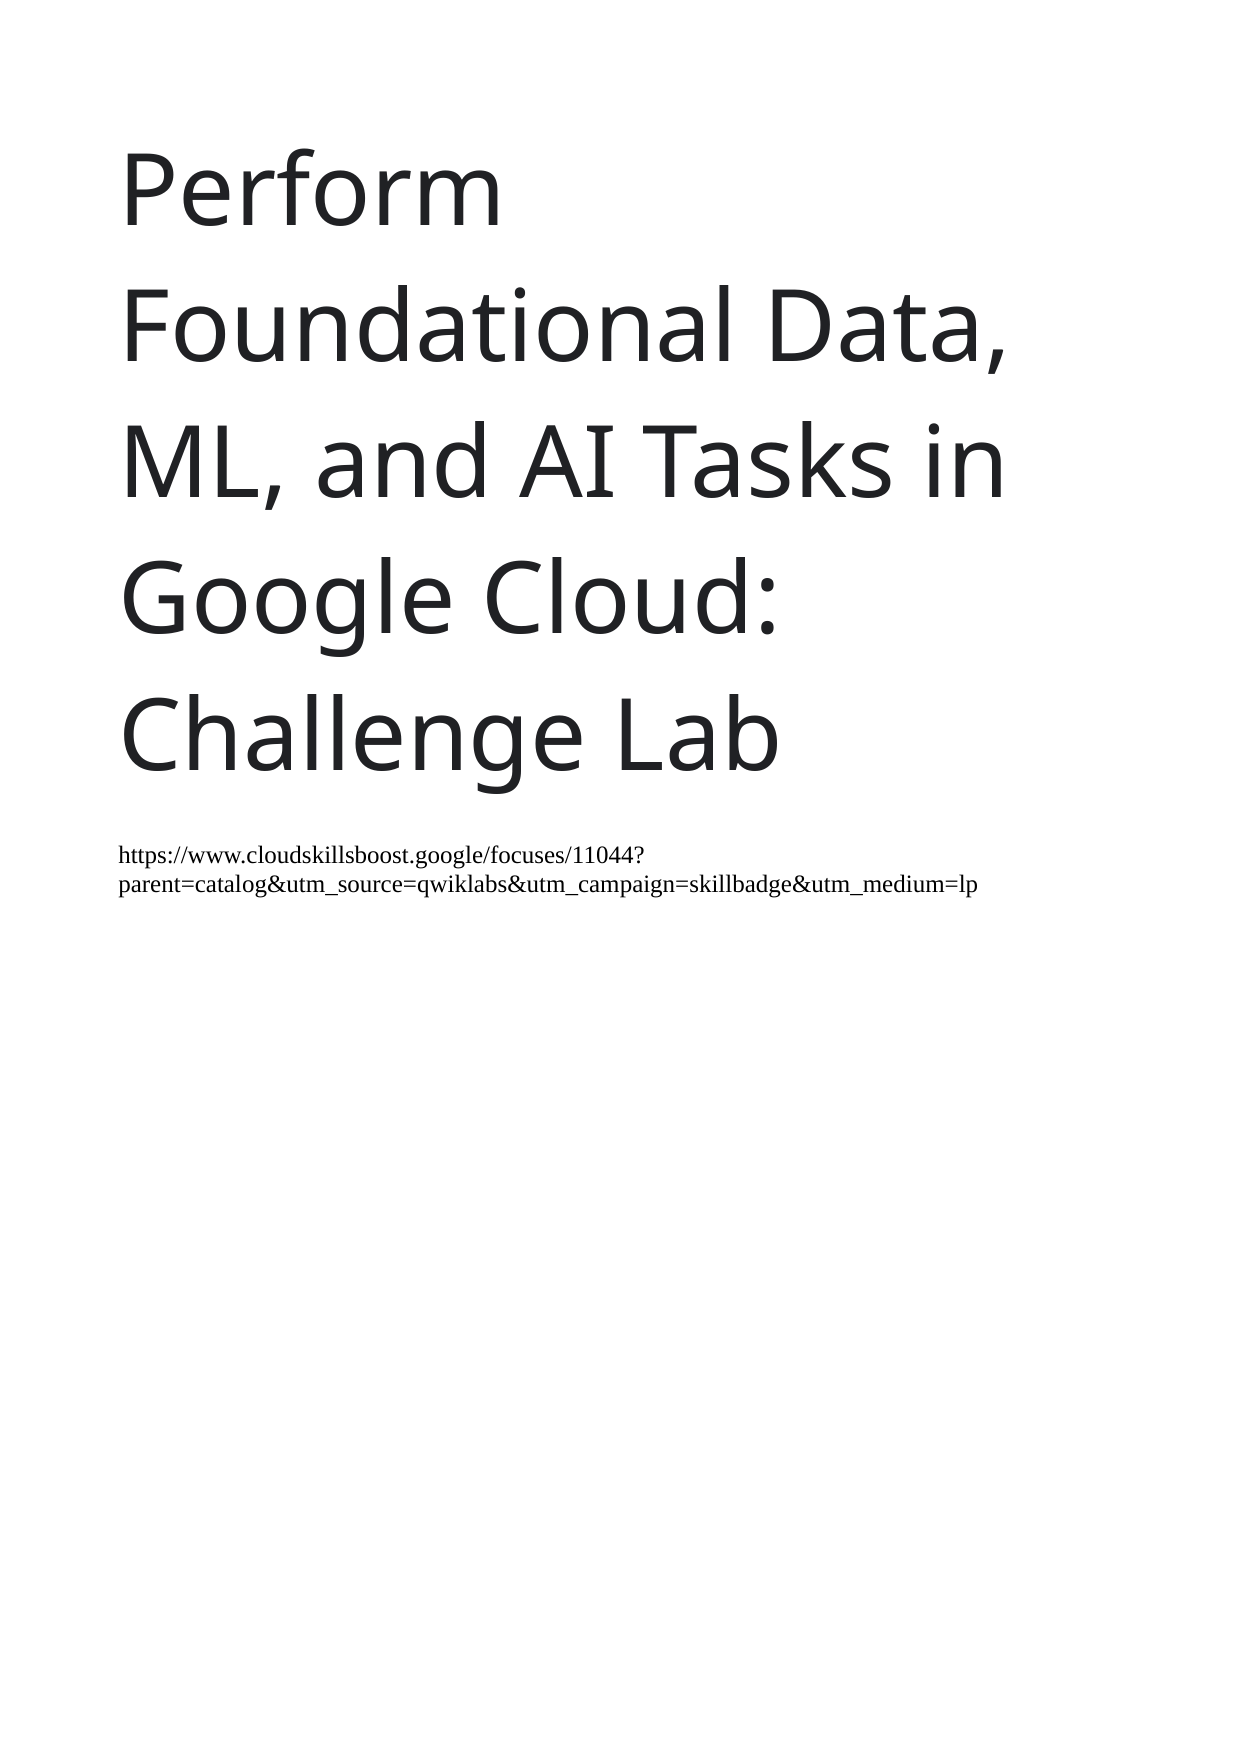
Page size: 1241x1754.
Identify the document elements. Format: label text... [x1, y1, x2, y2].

text https://www.cloudskillsboost.google/focuses/11044?parent=catalog&utm_source=qwiklabs&utm_campaign=skillbadge&utm_medium=lp [118, 841, 1122, 898]
subtitle Perform Foundational Data, ML, and AI Tasks in Google Cloud: Challenge Lab [118, 118, 1122, 799]
